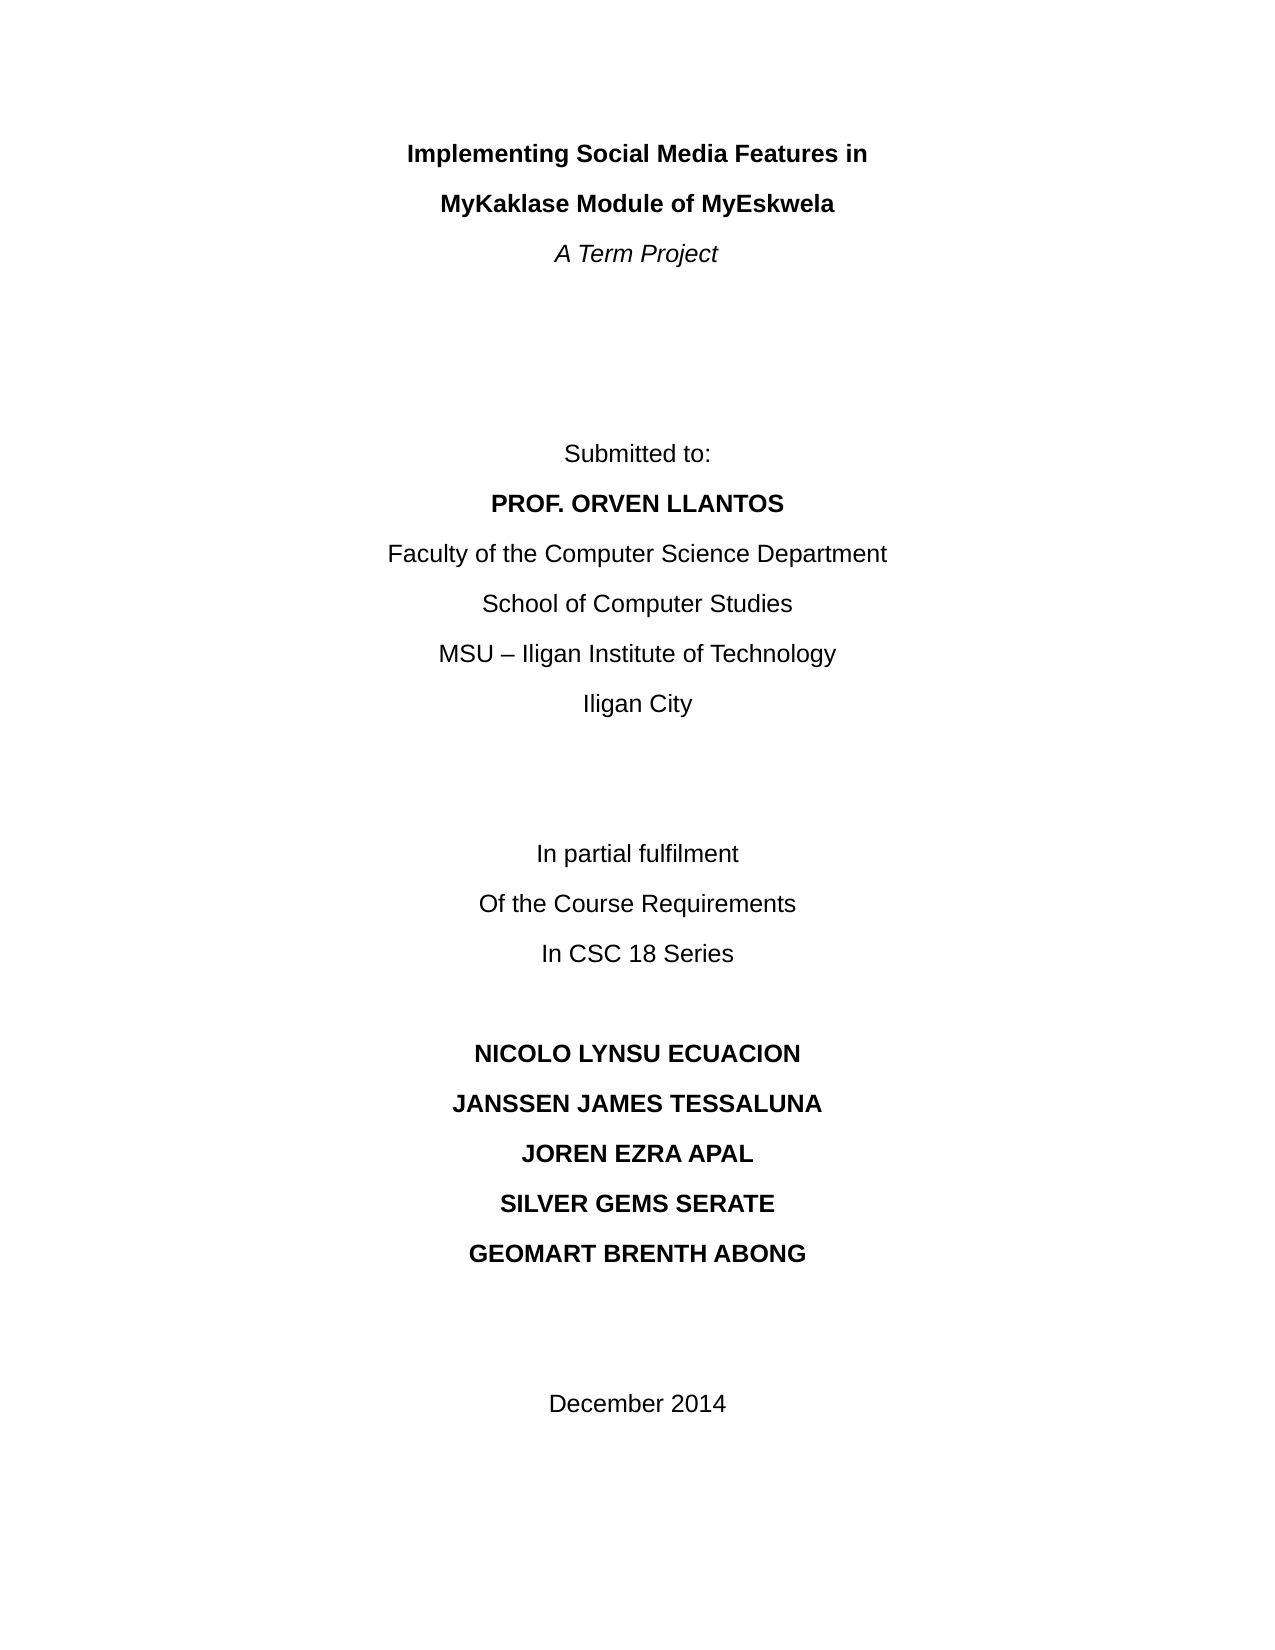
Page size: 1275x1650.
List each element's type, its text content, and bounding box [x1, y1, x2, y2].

text School of Computer Studies [118, 568, 1157, 618]
text MyKaklase Module of MyEskwela [118, 168, 1157, 218]
text SILVER GEMS SERATE [118, 1168, 1157, 1218]
text JANSSEN JAMES TESSALUNA [118, 1068, 1157, 1118]
text A Term Project [118, 218, 1157, 268]
text Of the Course Requirements [118, 868, 1157, 918]
text JOREN EZRA APAL [118, 1118, 1157, 1168]
text GEOMART BRENTH ABONG [118, 1218, 1157, 1268]
text MSU – Iligan Institute of Technology [118, 618, 1157, 668]
text Implementing Social Media Features in [118, 118, 1157, 168]
text Submitted to: [118, 418, 1157, 468]
text NICOLO LYNSU ECUACION [118, 1018, 1157, 1068]
text In partial fulfilment [118, 818, 1157, 868]
text PROF. ORVEN LLANTOS [118, 468, 1157, 518]
text In CSC 18 Series [118, 918, 1157, 968]
text Iligan City [118, 668, 1157, 718]
text Faculty of the Computer Science Department [118, 518, 1157, 568]
text December 2014 [118, 1368, 1157, 1418]
